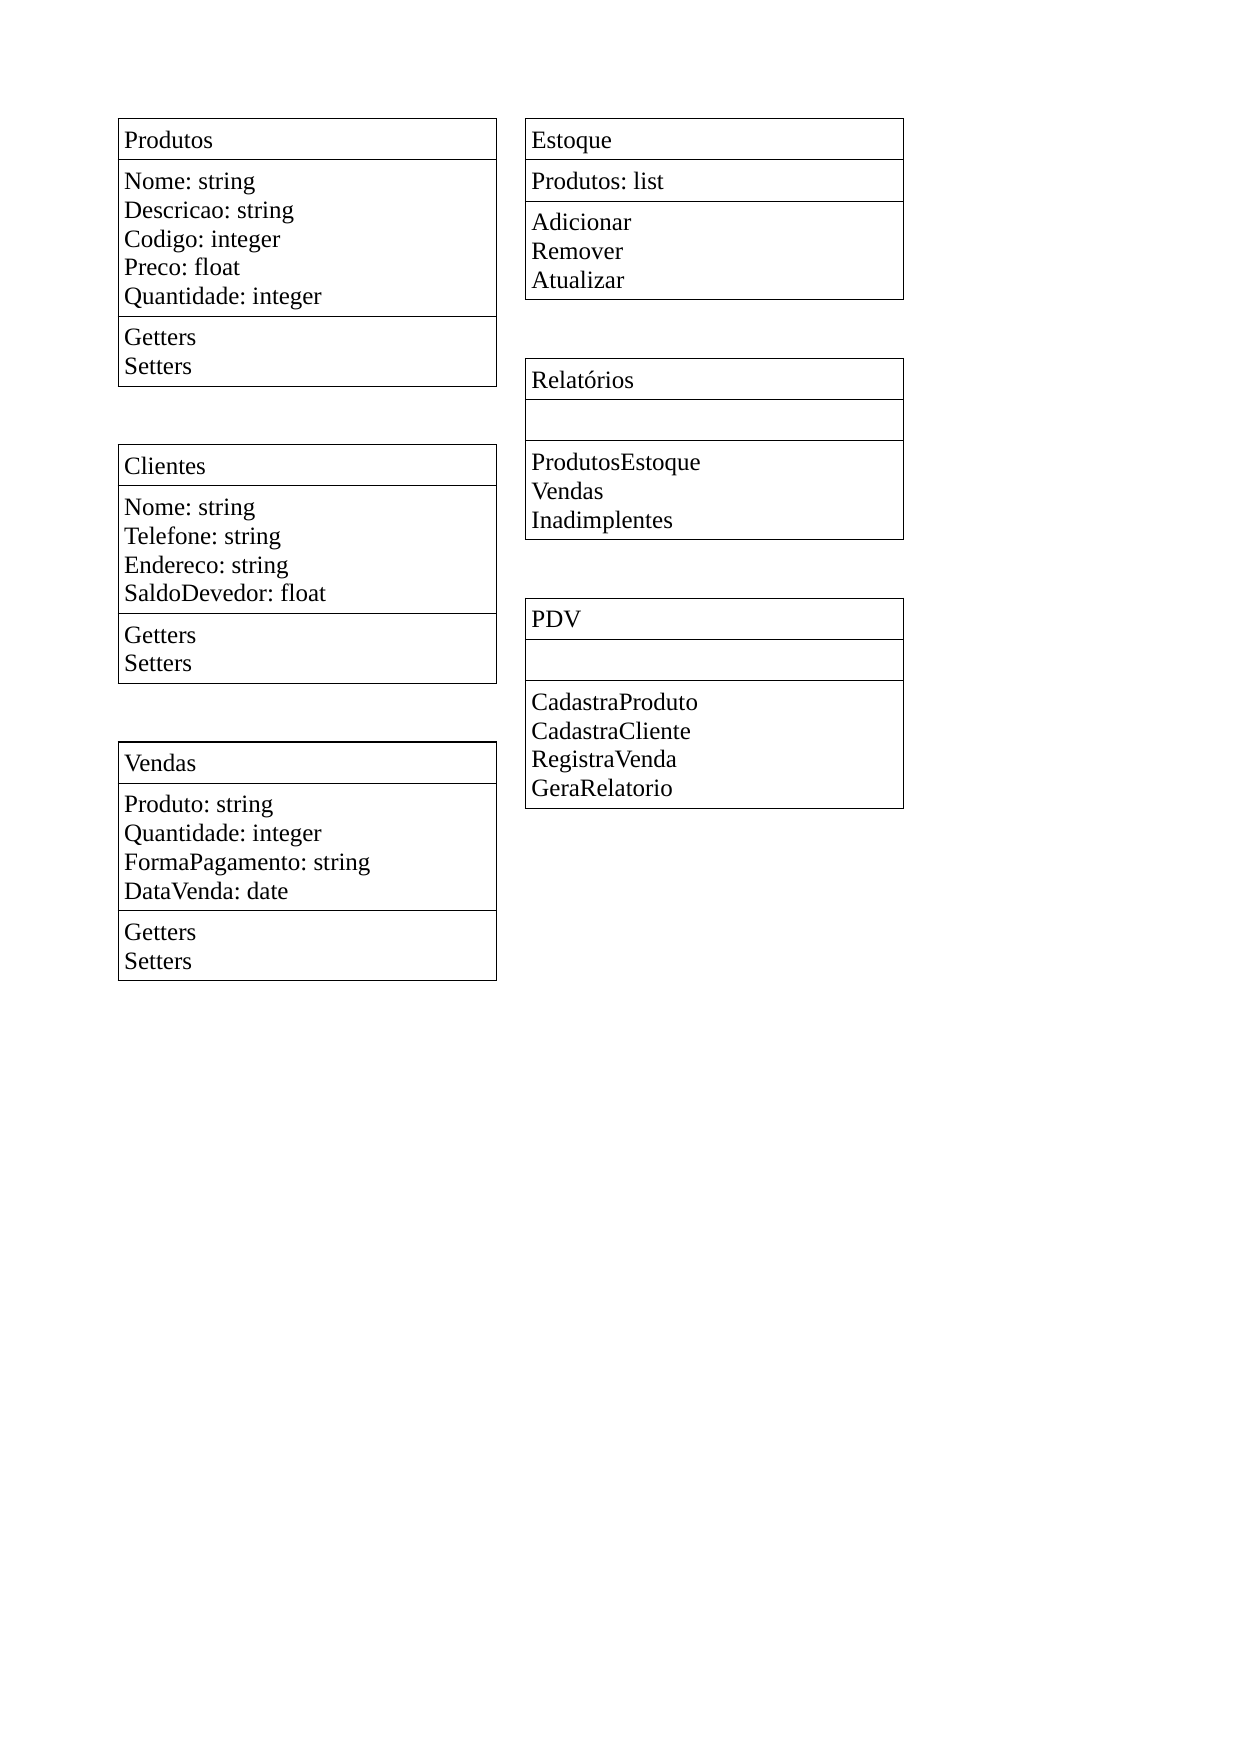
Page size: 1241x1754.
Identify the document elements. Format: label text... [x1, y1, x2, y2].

table_cell Getters Setters [119, 317, 496, 386]
table_header Produtos [119, 119, 496, 159]
table_cell Adicionar Remover Atualizar [526, 202, 903, 299]
table_header Estoque [526, 119, 903, 159]
table_cell Getters Setters [119, 614, 496, 683]
table_cell CadastraProduto CadastraCliente RegistraVenda GeraRelatorio [526, 681, 903, 808]
table_header Vendas [119, 743, 496, 783]
table_cell [526, 640, 903, 680]
table_cell Produtos: list [526, 160, 903, 201]
table_cell Nome: string Telefone: string Endereco: string SaldoDevedor: float [119, 486, 496, 613]
table_cell Nome: string Descricao: string Codigo: integer Preco: float Quantidade: integer [119, 160, 496, 316]
table_cell Getters Setters [119, 911, 496, 980]
table_header Clientes [119, 445, 496, 485]
table_header Relatórios [526, 359, 903, 399]
table_cell [526, 400, 903, 440]
table_header PDV [526, 599, 903, 639]
table_cell ProdutosEstoque Vendas Inadimplentes [526, 441, 903, 539]
table_cell Produto: string Quantidade: integer FormaPagamento: string DataVenda: date [119, 784, 496, 910]
